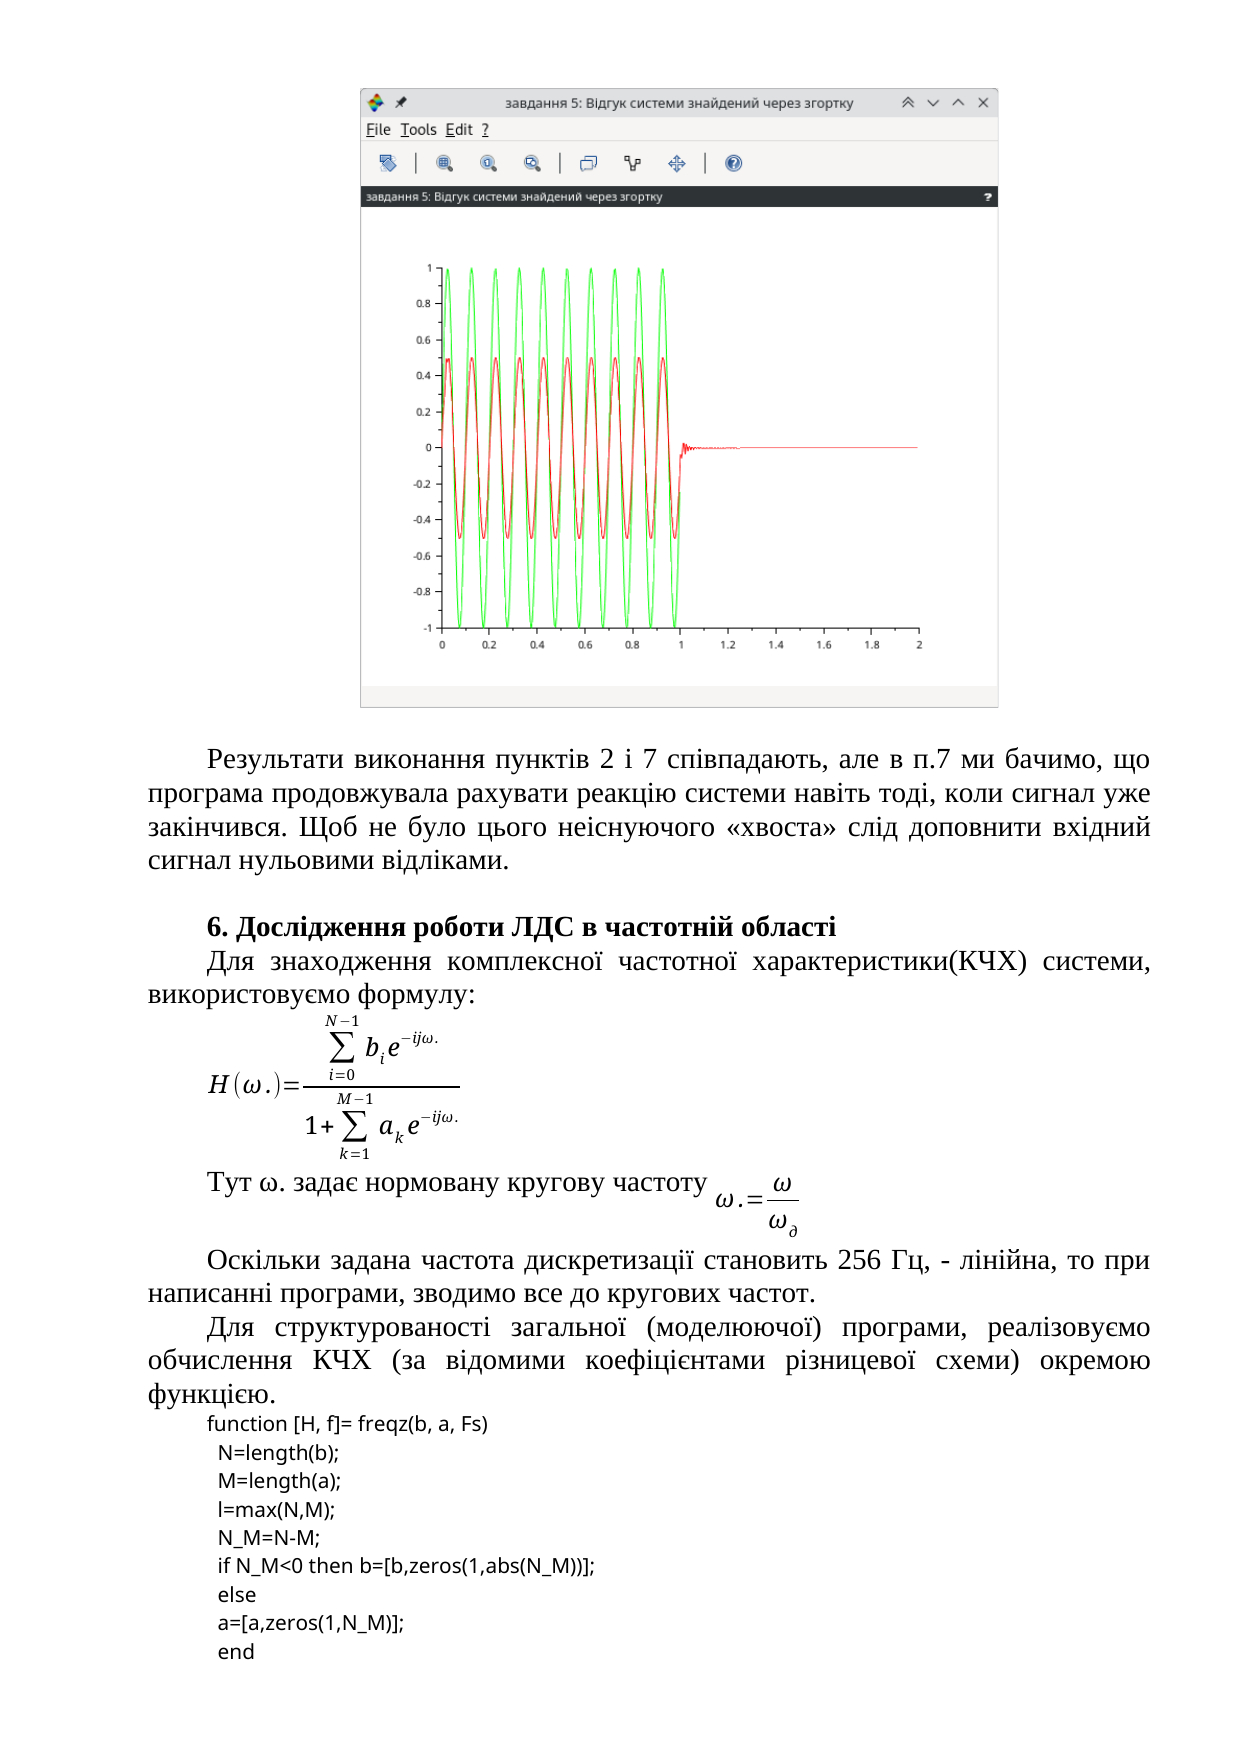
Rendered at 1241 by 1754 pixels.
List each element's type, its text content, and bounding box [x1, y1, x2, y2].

subtitle N=length(b); [148, 1438, 1152, 1466]
subtitle Результати виконання пунктів 2 і 7 співпадають, але в п.7 ми бачимо, що програма продовжувала рахувати реакцію системи навіть тоді, коли сигнал уже закінчився. Щоб не було цього неіснуючого «хвоста» слід доповнити вхідний сигнал нульовими відліками. [148, 742, 1152, 876]
subtitle Для структурованості загальної (моделюючої) програми, реалізовуємо обчислення КЧХ (за відомими коефіцієнтами різницевої схеми) окремою функцією. [148, 1309, 1152, 1409]
subtitle 6. Дослідження роботи ЛДС в частотній області [148, 909, 1152, 943]
subtitle Для знаходження комплексної частотної характеристики(КЧХ) системи, використовуємо формулу: [148, 943, 1152, 1010]
subtitle N_M=N-M; [148, 1523, 1152, 1552]
subtitle Тут ω. задає нормовану кругову частоту [148, 1164, 1152, 1242]
subtitle end [148, 1637, 1152, 1665]
subtitle Оскільки задана частота дискретизації становить 256 Гц, - лінійна, то при написанні програми, зводимо все до кругових частот. [148, 1242, 1152, 1309]
subtitle else [148, 1580, 1152, 1608]
subtitle if N_M<0 then b=[b,zeros(1,abs(N_M))]; [148, 1552, 1152, 1580]
subtitle l=max(N,M); [148, 1495, 1152, 1523]
subtitle M=length(a); [148, 1466, 1152, 1495]
subtitle a=[a,zeros(1,N_M)]; [148, 1608, 1152, 1637]
subtitle function [H, f]= freqz(b, a, Fs) [148, 1409, 1152, 1438]
picture [360, 88, 999, 708]
